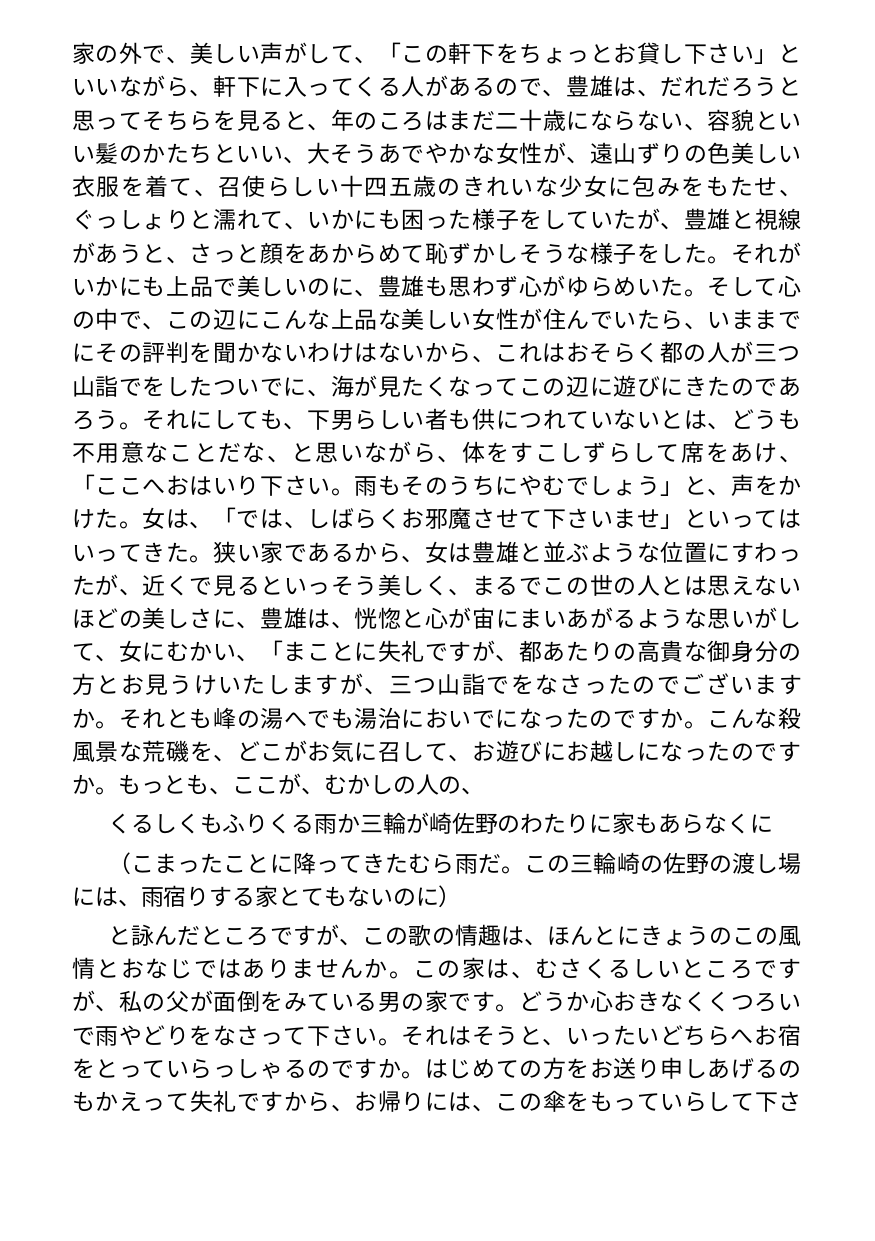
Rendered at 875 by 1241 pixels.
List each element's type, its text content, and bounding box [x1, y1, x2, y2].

text （こまったことに降ってきたむら雨だ。この三輪崎の佐野の渡し場には、雨宿りする家とてもないのに） [72, 845, 802, 912]
text と詠んだところですが、この歌の情趣は、ほんとにきょうのこの風情とおなじではありませんか。この家は、むさくるしいところですが、私の父が面倒をみている男の家です。どうか心おきなくくつろいで雨やどりをなさって下さい。それはそうと、いったいどちらへお宿をとっていらっしゃるのですか。はじめての方をお送り申しあげるのもかえって失礼ですから、お帰りには、この傘をもっていらして下さ [72, 918, 802, 1117]
text くるしくもふりくる雨か三輪が崎佐野のわたりに家もあらなくに [72, 806, 802, 839]
text 家の外で、美しい声がして、「この軒下をちょっとお貸し下さい」といいながら、軒下に入ってくる人があるので、豊雄は、だれだろうと思ってそちらを見ると、年のころはまだ二十歳にならない、容貌といい髪のかたちといい、大そうあでやかな女性が、遠山ずりの色美しい衣服を着て、召使らしい十四五歳のきれいな少女に包みをもたせ、ぐっしょりと濡れて、いかにも困った様子をしていたが、豊雄と視線があうと、さっと顔をあからめて恥ずかしそうな様子をした。それがいかにも上品で美しいのに、豊雄も思わず心がゆらめいた。そして心の中で、この辺にこんな上品な美しい女性が住んでいたら、いままでにその評判を聞かないわけはないから、これはおそらく都の人が三つ山詣でをしたついでに、海が見たくなってこの辺に遊びにきたのであろう。それにしても、下男らしい者も供につれていないとは、どうも不用意なことだな、と思いながら、体をすこしずらして席をあけ、「ここへおはいり下さい。雨もそのうちにやむでしょう」と、声をかけた。女は、「では、しばらくお邪魔させて下さいませ」といってはいってきた。狭い家であるから、女は豊雄と並ぶような位置にすわったが、近くで見るといっそう美しく、まるでこの世の人とは思えないほどの美しさに、豊雄は、恍惚と心が宙にまいあがるような思いがして、女にむかい、「まことに失礼ですが、都あたりの高貴な御身分の方とお見うけいたしますが、三つ山詣でをなさったのでございますか。それとも峰の湯へでも湯治においでになったのですか。こんな殺風景な荒磯を、どこがお気に召して、お遊びにお越しになったのですか。もっとも、ここが、むかしの人の、 [72, 36, 802, 800]
